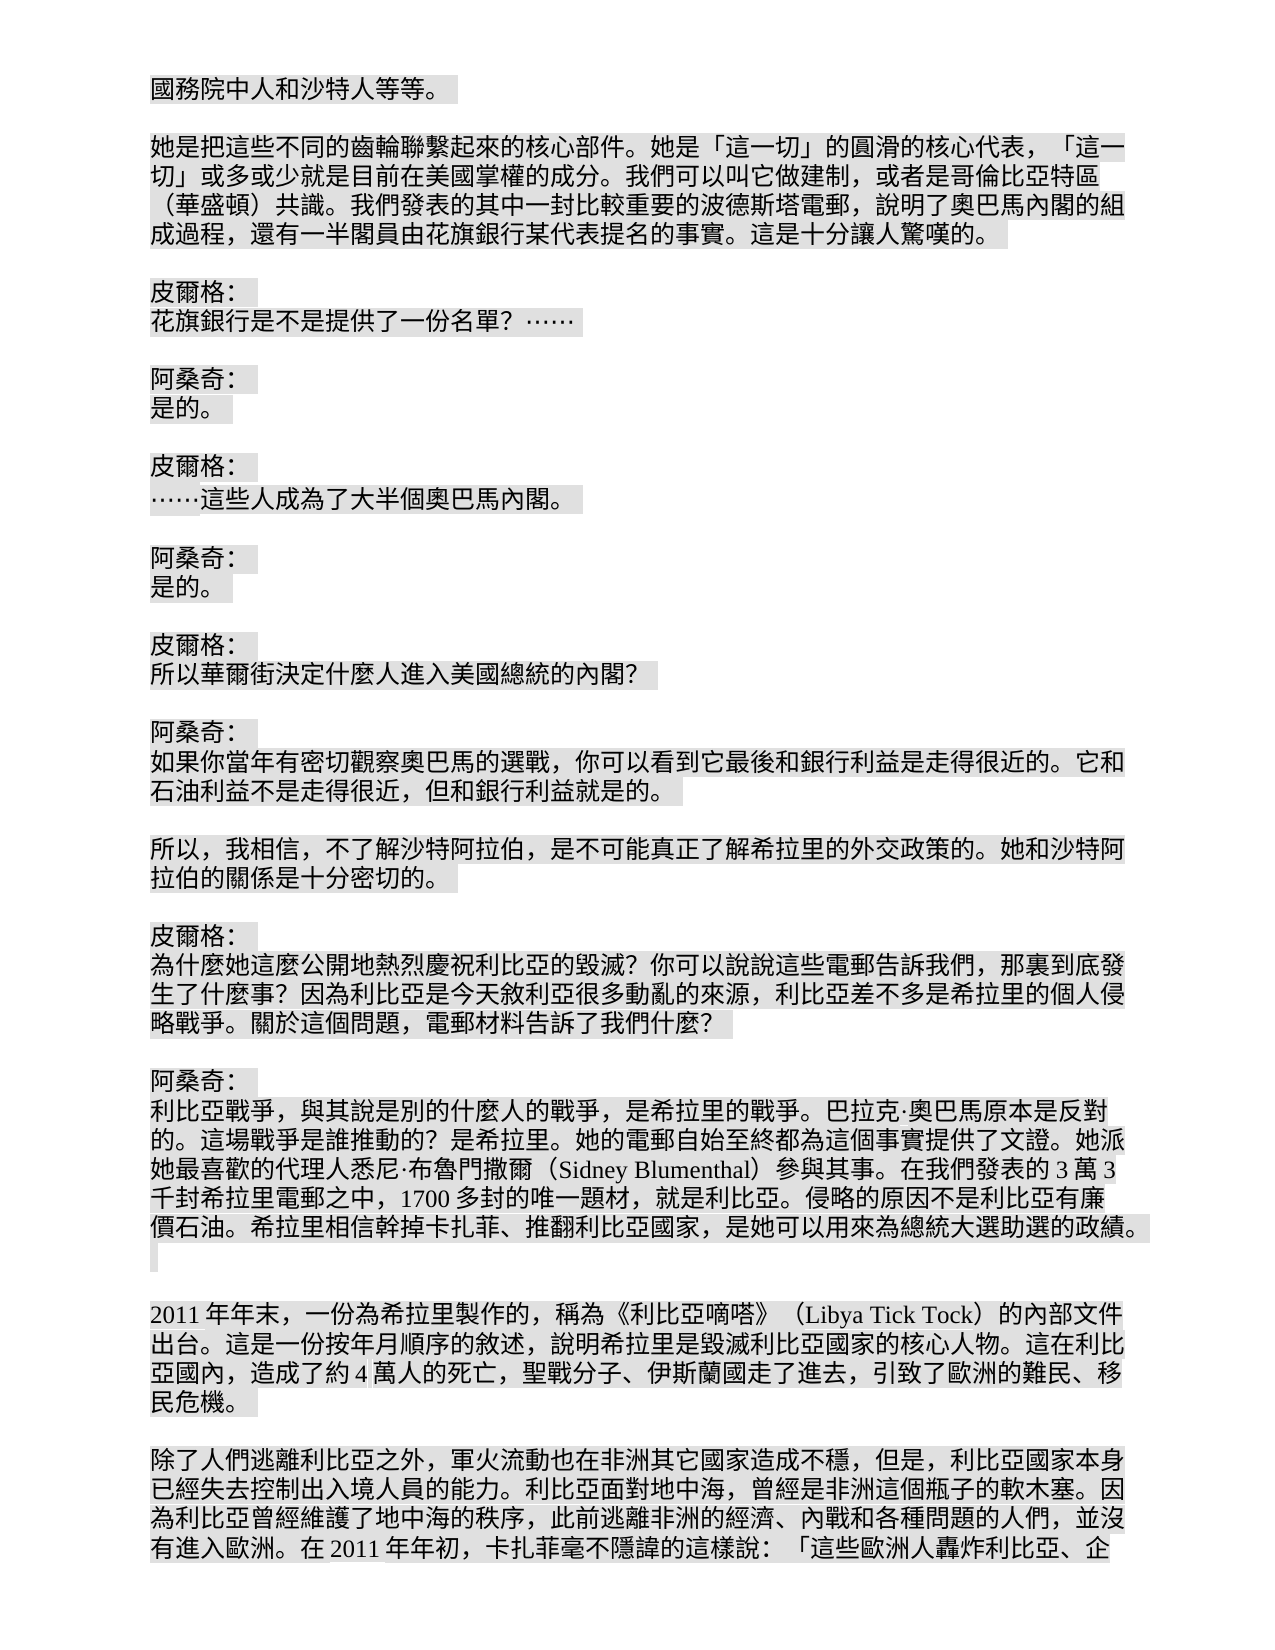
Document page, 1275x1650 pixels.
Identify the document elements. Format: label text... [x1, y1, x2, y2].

text 這篇訪談就是我在選前提供的RT那段訪問影片，翻譯得還不錯。因為許多連結每隔一段時間往往就會失效，所以我把它剪下來貼上如下。 我很厭惡這樣一種故做客觀狀裝模作樣的姿態：一些明明白白斬釘截鐵的事實，有些人卻偏要裝出好像自己很理性很客觀的姿態，好像我們應該對這些資料保持戒心似的，或甚至冠上什麼陰謀論的污名，實在噁心到爆炸！如果幾萬封電郵所呈現的不是事實，而是什麼陰謀論，那麼幹它媽的一加一等於二應該也要對之保持戒心了，搞不好是火星人的陰謀，故意要讓我們地球人以為一加一等於二，其實在火星應該是等於五才對。我們應當要客觀理性謹慎戒備，不要輕信陰謀論，要有幹它媽的學術謹慎。 我不是在說你或說誰，而只是在說主流媒體把人洗腦到這樣一種地步：讓人們即便面對鋼鐵一般的事實時，他也會自動對鋼鐵般的事實起疑，進而視為無關緊要無關痛癢或不足採信。 前一陣子不是有個香港的什麼歷史促進會會長的學者兼名嘴來巴勒網留言嗎？罵我們反美反到腦袋壞掉了，說我們的什麼資料是假的，是陰謀論，說我們怎麼會笨到連什麼美軍把人活埋的事也會信。這個什麼會長的，聽起來倒是不壞，只是笨而已，因為他是真的以為我們腦袋壞掉了，因此對我們產生義憤。 但是有些人卻不是笨，而是噁心，虛榮，裝模作樣，就是故意要表現得好像我比你們更有理性更客觀更有學問見識哦，我有獨立思考能力與懷疑精神哦，大家不要輕信陰謀論哦。媽的，維基解密數以千萬計的龐大資料庫如果也叫做陰謀論，那麼這世界上連數學也不該輕易相信了。我對這樣一種人，感到由衷的厭惡與噁心。 我不是說維基解密數以千萬計的檔案文件全部都只能照字面解而且必須一一採信，而是說，這已經是人類在探究社會事務上最高理性等級的一種理性形式了。媽的，難道是要親眼目睹歐巴馬親自開飛機對平民掃機關槍才不算陰謀論？難道是要親眼看到希拉蕊從恐怖份子的金主那邊捧回一卡車鈔票，才叫做理性客觀？是不是我得自己開著太空梭去繞太空軌道才應該採信地球確實不是一個平面而真的是一顆球？ 陳真2016.11.11. ======================== 阿桑奇：美國大選的秘密世界 《跨時》按：本文譯自美國《Counterpunch》，部分內容以原訪問視頻為準。 朱利安·阿桑奇與約翰·皮爾格對談： 美國大選的秘密世界 朱利安·阿桑奇（Julian Assange） 約翰·皮爾格（John Pilger） 2016年11月4日 張本清譯 吳康雄校 2016年11月10日 朱利安·阿桑奇（來源：Dartmouth Films） 這次訪問在政治難民朱利安·阿桑奇所在的厄瓜多爾駐倫敦大使館內攝影，在2016年11月5日廣播。 約翰·皮爾格（下略皮爾格）： 在美國大選選戰的這最後幾天，聯邦調查局（FBI）介入調查希拉里·克林頓（Hillary Clinton），這到底有什麼意義？ 朱利安·阿桑奇（下略阿桑奇）： 如果你看看聯邦調查局的歷史，它實際上就是美國的政治警察。中央情報局前局長 ［大衛·彼得雷烏斯上將（General David Petraeus）］把機密資料交給情婦，因此被聯邦調查局拿下，就是一個示範。幾乎沒有人可以逃出他們的五指山。聯邦調查局一直要讓人們知道，沒有人是可以抵抗他們的。但希拉里卻非常顯眼地抵抗聯邦調查局的調查，讓調查局看起來不夠硬，激怒了局裏面的一些人。 我們發表了大約3萬3千封希拉里擔任國務卿其間發出的電郵。它們來自一批剛好超過6萬封電郵的材料，希拉里自己保存了其中的一半——3萬封電郵，我們就發表了大約一半。 然後，還有我們正在發表的波德斯塔（John Podesta）電郵材料。波德斯塔是希拉里的競選經理，有一條主線貫穿他的這些電郵。那裏有很多關於他們所謂的「給錢入局」（pay-for-play）的事情的記載：讓各國、個人和財團購買同他們接觸的門路。這些電郵，加上希拉里藏匿國務卿任內電郵的問題，造成了聯邦調查局進一步受壓的氛圍。 皮爾格： 克林頓競選團隊說，俄羅斯是這一切的幕後黑手，俄羅斯在操縱大選，同時是維基解密及其電郵材料的來源。 阿桑奇： 克林頓陣營正在成功地投射一種新麥卡錫主義的竭斯底里：俄羅斯要為所有的事情負責。希拉里多次作假，宣稱十七個美國情報機構確定了俄羅斯是我們發表的材料的來源。這是假的，我們要說，俄羅斯政府不是我們的來源。 維基解密發表材料已經十年了。在這十年期間，我們發表了1000萬份文件，數千份單獨的刊物，有幾千個不同的來源，我們從來沒有搞錯一件事。 皮爾格： 那些證實販賣接觸門路，說明希拉里本人如何從中獲得物質和政治利益的電郵，是十分異乎尋常的。我想起了卡塔爾某代表開出了100萬美元的支票，比爾·克林頓（Bill Clinton）就同他見了五分鐘的面。 阿桑奇： 還有摩洛哥給的1200萬美元⋯⋯ 皮爾格： 對耶，摩洛哥給的1200萬。 阿桑奇： 讓希拉里去參加一場派對。 皮爾格： 對我來說電郵材料揭露最深刻的，關於美國外交政策的部分而言，它們展示了希拉里和中東的伊斯蘭國聖戰運動的創立之間的直接聯繫。你可以說說，電郵材料是怎樣的證明了那些應該同伊斯蘭國聖戰份子作戰的人，竟然就是那些幫手製造他們的人。 阿桑奇： 希拉里在2014年年初，就在她離開國務院後不久，發了一封電郵給她的競選經理波德斯塔，明言沙特阿拉伯和卡塔爾政府是伊斯蘭國的金主。我想這是整批材料之中最重要的一封電郵，但或許因為沙特和卡塔爾的資金的參與面很廣，包括了不少的媒體機構，所有嚴肅的分析者，甚至美國政府都提及，或者認為，確實有一些沙特的人物在支持伊斯蘭國——但他們的托辭總是，啊，這只是些不入流的王公貴族，花銷他們自己的石油紅利份額、為所欲為，但政府實際上還是不贊成的。 但那封電郵否定了這種說法。它直接說出，沙特和卡塔爾的政府，是伊斯蘭國的金主。 皮爾格： 沙特、卡塔爾、摩洛哥和巴林，特別是沙特和卡塔爾，在希拉里擔任國務卿期間，給了這一大筆錢克林頓基金會（Clinton Foundation），就在那個時候，國務院批准，特別向沙特阿拉伯，出賣鉅額軍火。 阿桑奇： 在希拉里之下，全世界有史以來最大宗的、價值800多億美元的軍火銷售，和沙特阿拉伯成交了。事實上，在她國務卿任內，美國出口軍火的總值翻了一番。 皮爾格： 當然，以上種種的結論就是，創立那個稱為伊斯蘭國的臭名昭著的恐怖主義團體的金主，正正就是捐獻給克林頓基金會的同一批人。 阿桑奇： 是的。 皮爾格： 這太神奇了。 阿桑奇： 希拉里只是一個人。我其實覺得希拉里這個人是挺可憐的，因為在她身上，我看到了一個被自己的野心活活吃掉的人，被折磨到發病的地步，權慾薰心到昏厥的地步。她代表了一整個人際和國際網絡。問題是，希拉里在這個龐大網絡的角色是什麼？她是處於中心的一個嵌齒。周圍有不同的齒輪在運轉：像高盛般的大銀行、華爾街的主要成分，情報機關，國務院中人和沙特人等等。 她是把這些不同的齒輪聯繫起來的核心部件。她是「這一切」的圓滑的核心代表，「這一切」或多或少就是目前在美國掌權的成分。我們可以叫它做建制，或者是哥倫比亞特區（華盛頓）共識。我們發表的其中一封比較重要的波德斯塔電郵，說明了奧巴馬內閣的組成過程，還有一半閣員由花旗銀行某代表提名的事實。這是十分讓人驚嘆的。 皮爾格： 花旗銀行是不是提供了一份名單？⋯⋯ 阿桑奇： 是的。 皮爾格： ⋯⋯這些人成為了大半個奧巴馬內閣。 阿桑奇： 是的。 皮爾格： 所以華爾街決定什麼人進入美國總統的內閣？ 阿桑奇： 如果你當年有密切觀察奧巴馬的選戰，你可以看到它最後和銀行利益是走得很近的。它和石油利益不是走得很近，但和銀行利益就是的。 所以，我相信，不了解沙特阿拉伯，是不可能真正了解希拉里的外交政策的。她和沙特阿拉伯的關係是十分密切的。 皮爾格： 為什麼她這麼公開地熱烈慶祝利比亞的毀滅？你可以說說這些電郵告訴我們，那裏到底發生了什麼事？因為利比亞是今天敘利亞很多動亂的來源，利比亞差不多是希拉里的個人侵略戰爭。關於這個問題，電郵材料告訴了我們什麼？ 阿桑奇： 利比亞戰爭，與其說是別的什麼人的戰爭，是希拉里的戰爭。巴拉克·奧巴馬原本是反對的。這場戰爭是誰推動的？是希拉里。她的電郵自始至終都為這個事實提供了文證。她派她最喜歡的代理人悉尼·布魯門撒爾（Sidney Blumenthal）參與其事。在我們發表的3萬3千封希拉里電郵之中，1700多封的唯一題材，就是利比亞。侵略的原因不是利比亞有廉價石油。希拉里相信幹掉卡扎菲、推翻利比亞國家，是她可以用來為總統大選助選的政績。 2011年年末，一份為希拉里製作的，稱為《利比亞嘀嗒》（Libya Tick Tock）的內部文件出台。這是一份按年月順序的敘述，說明希拉里是毀滅利比亞國家的核心人物。這在利比亞國內，造成了約4萬人的死亡，聖戰分子、伊斯蘭國走了進去，引致了歐洲的難民、移民危機。 除了人們逃離利比亞之外，軍火流動也在非洲其它國家造成不穩，但是，利比亞國家本身已經失去控制出入境人員的能力。利比亞面對地中海，曾經是非洲這個瓶子的軟木塞。因為利比亞曾經維護了地中海的秩序，此前逃離非洲的經濟、內戰和各種問題的人們，並沒有進入歐洲。在2011年年初，卡扎菲毫不隱諱的這樣說：「這些歐洲人轟炸利比亞、企圖毀滅利比亞，以為自己在幹什麼？沒有利比亞，洪水般的非洲移民和聖戰分子將會走進歐洲。」事情確實就是這樣發生了。 皮爾格： 人們有這樣的質疑，他們說「維基解密在幹什麼？」，「他們是要把特朗普送進白宮嗎？」 阿桑奇： 我的答案是，他們是不會讓特朗普當選的。為什麼我會這樣說？因為他得罪了美國所有的建制機關。特朗普沒有任何建制機關的支持，或者說除了福音派之外，假如你可以把他們當作一個建制機關的話。但是銀行、情報機關、軍火公司、外資大財團⋯⋯全都團結一致支持希拉里。連媒體也是這樣，媒體老闆們，甚至記者們都支持希拉里。 皮爾格： 有人指控維基解密和俄國人串通。有些人說「好吧，為什麼維基解密不會調查和發表關於俄羅斯的電郵？」 阿桑奇： 我們已經發表了80萬份同俄羅斯有關的各種文件，當中大部分是批判性的。有大量書籍引用我們發表的這些材料，當中大部分也是批判性的。有好幾宗官司，都有引用我們的這些文件：聲稱在俄羅斯遭到政治迫害的難民資格申請人，引用我們的文件作證。 皮爾格： 你本人對於美國大選有沒有立場？希拉里、特朗普兩個之中，你會不會想選誰？ 阿桑奇： 讓我們談談特朗普。他在美國人和歐洲人的思維裏面，代表了什麼？他代表了美國的白人人渣（white trash），就是希拉里宣佈是「可鄙的和沒救的」那種人。這意思就是，從建制或所謂有教養的大都市優雅視角去看，特朗普代表的是紅脖子（red necks）大老粗的那種人，一群化外之民。因為特朗普十分明顯地——通過他的言行，還有出席他的選舉集會的那種人——代表了並不屬於有教養的中產階級上層的那些人，所以產生了一種不要同這些人扯上任何關係的恐懼。是這樣的一種社會恐懼：任何人被指控有可能在幫助特朗普，包括批評希拉里，階級身分就會降格。如果我們看看中產階級是怎樣的獲取經濟和社會權力，這種現象是很容易理解的。 皮爾格： 我想談談厄瓜多爾，給予你難民身分，在這裏、它的駐倫敦大使館之中，給予你政治庇護的小國。為了十分明顯的，不想被視為干預美國大選的原因，厄瓜多爾現在切斷了我們在做訪問的這個地方、就是大使館的互聯網。你可以說說他們為什麼會採取這種行動，還有評價一下厄瓜多爾對你的支持？ 阿桑奇： 讓我們回到四年前。因為美國引渡的官司，我在大使館這裏向厄瓜多爾申請庇護，一個月之後，我的申請獲得批准。從那個時候開始，大使館就一直被英國警察包圍。這場警察行動還算挺貴的，一年多前，英國政府承認已經花了1260多萬英鎊。他們動用了便衣警察，還有各種各樣的機械監控攝像機——就是這樣，在倫敦的中心，在1600萬人人口的厄瓜多爾和英國，還有在旁助陣的美國之間，正在發生一場頗嚴重的衝突。厄瓜多爾給我政治庇護，是勇敢和有原則的做法。現在是美國大選，厄瓜多爾選舉會在下年2月舉行，因為我們發表的真確材料，白宮正在感到政治壓力。 維基解密沒有在厄瓜多爾治下——無論是在大使館還是厄瓜多爾本土——發表材料。我們在法國、德國、荷蘭還有其它的一些國家發表材料。所以現在企圖通過我的難民身分，向維基解密施壓的做法，是完全不能接受的。他們這樣做是要拿下一家出版機構，阻止我們出版涉及美國人民和其他人們的重大利益的，關於這場選舉的材料。 皮爾格： 告訴我們，你如果走出大使館，會發生什麼事。 阿桑奇： 我會立即被英國警察逮捕，然後被立即引渡到美國或瑞典。在瑞典，我沒有被正式起訴，我之前已經被［斯德哥爾摩高級檢察官夏娃·芬尼（Eva Finne）］消除嫌疑。我們不肯定將會發生什麼事，但我們知道瑞典政府拒絕評論他們會不會把我引渡去美國。我們知道，起碼從2000年開始，瑞典答應了美國100%的引渡要求。也就是說，在過去15年來，美國要瑞典引渡的每一個人，都被引渡了。瑞典政府拒絕擔保我不會被引渡到美國。 皮爾格： 人們經常問我，你是怎樣應對你現在所處的孤立狀況的。 阿桑奇： 就這樣說吧。人類最好的特質之一，是他們能夠適應環境。人類最壞的特質之一，是他們能夠適應環境。人們適應環境，開始容忍虐待，適應自己參與虐待，適應逆境，然後繼續下去。我現在的情況，老實說，我是有點被關起來了——對我來說，大使館這裏就是世界⋯⋯我看到的就只有這個地方。 皮爾格： 這是一個沒有陽光的世界，不是嗎？ 阿桑奇： 這是一個沒有陽光的世界，但我已經好久沒有見過陽光了，我忘記了它是怎樣的了。 皮爾格： 嗯。 阿桑奇： 所以，沒錯，你會適應。真正刺激到我的一件事，是我的年輕的孩子們，他們也在適應。他們在適應沒有父親。這是一種十分難受的適應，是他們從來沒有要過的東西。 皮爾格： 你擔心他們嗎？ 阿桑奇： 是的，我擔心他們。我也擔心他們的母親。 皮爾格： 有些人會說「好的，為什麼你不乾脆來個了斷，走出大使館，讓自己被引渡去瑞典？」 阿桑奇： 聯合國［任意拘留問題工作組］是評估過這整件事的。他們花了18個月進行正式的、對抗性的訴訟程序。我和聯合國，同瑞典和英國抗辯。誰有道理呢？聯合國的結論是，我正在受到任意拘留的不法待遇、我的自由被剝奪，在我身上發生的這些事情，都不在英國和瑞典所必須遵守的法律框架之內，是非法的濫權事件。這是聯合國在正式提出「這裏在發生什麼？你們的法律辯解在哪裏？阿桑奇認為你們應該承認他的庇護權。」 現在，瑞典正式答覆聯合國說「不，我們不會」［接受聯合國的裁決］。也就是說，他們保留引渡我的權利。 對於媒體配合西方建制的論述，沒有把這個情況的事實公開報導，我感到是十分神奇的。沒錯，這就是說，西方有政治犯，是一個事實。不只是我，還有另外一批人。西方是有政治犯的。當然，沒有一個國家會認為，它以政治原因拘留或監禁的那些人，應該被稱做政治犯。在中國，他們不會稱呼他們做政治犯，在阿塞拜疆也不會這樣做，在美國、英國或者瑞典，它們都不會這樣做。對它們來說，要承認自己有政治犯，是完全不可以接受的。 現在瑞典的這個案件，我從來沒有被正式起訴，我之前還已經被消除嫌疑、宣告無罪，涉案的女性本人說警察杜撰了罪名，聯合國正式宣佈了整件事是非法的，厄瓜多爾國家調查後，也裁定給我庇護。這些都是事實，但他們的宣傳是怎樣的呢？ 皮爾格： 是的，他們在宣傳別的東西。 阿桑奇： 他們的宣傳就是假裝，不斷地假裝我被起訴犯罪，絕口不提我之前已經被消除嫌疑，絕口不提涉案女性本身已經表明，罪名是警察杜撰的。 他們的宣傳就是要迴避這個事實：聯合國正式裁定發生在我身上的整件事情是非法的。他們絕口不提，厄瓜多爾根據它的正式程序，對我的問題作出了正式的裁決：我確實正在被美國迫害。 訪問全文完 [150, 75, 1125, 1563]
